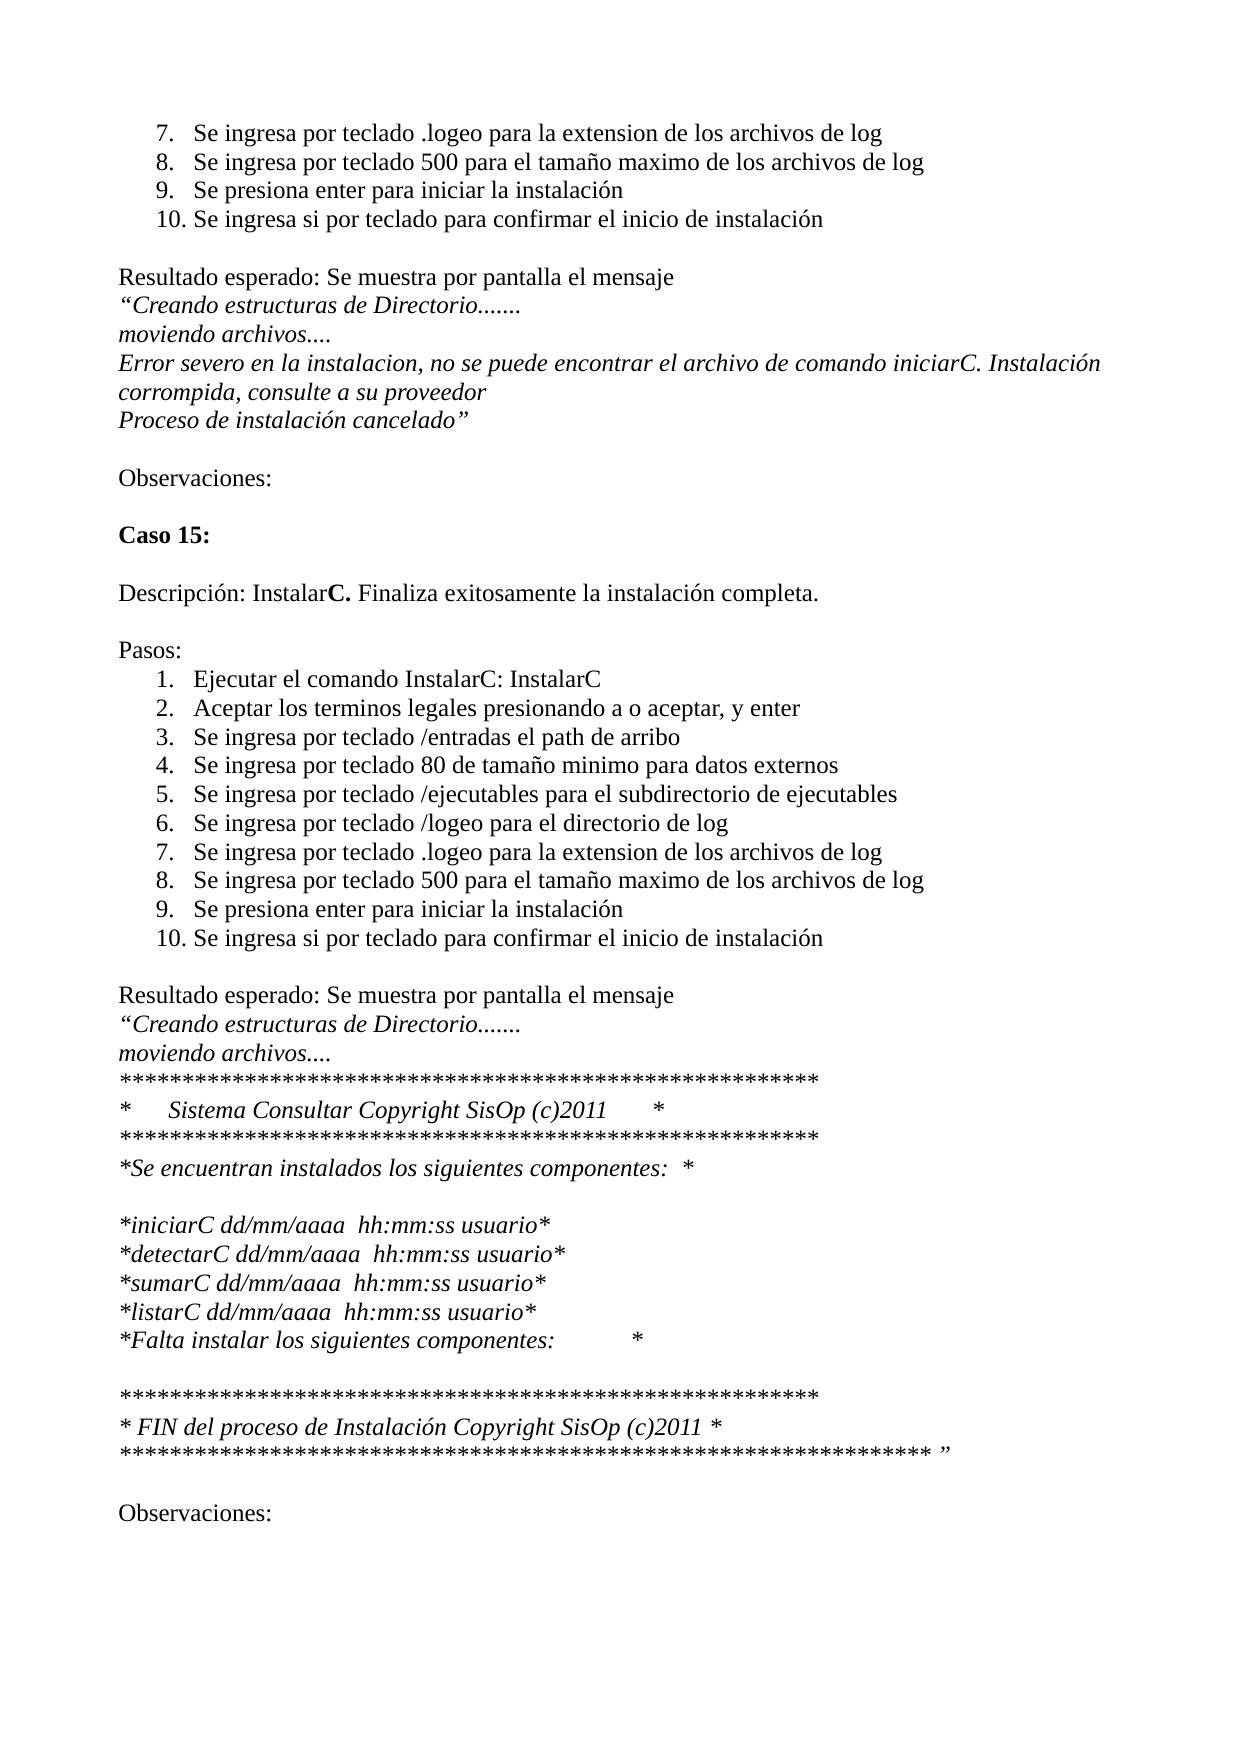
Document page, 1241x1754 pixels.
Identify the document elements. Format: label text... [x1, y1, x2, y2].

text * FIN del proceso de Instalación Copyright SisOp (c)2011 * [118, 1412, 1122, 1441]
text “Creando estructuras de Directorio....... [118, 291, 1122, 319]
text Proceso de instalación cancelado” [118, 406, 1122, 434]
text * Sistema Consultar Copyright SisOp (c)2011 * [118, 1096, 1122, 1124]
list Se ingresa por teclado 80 de tamaño minimo para datos externos [156, 751, 1122, 779]
text Resultado esperado: Se muestra por pantalla el mensaje [118, 262, 1122, 291]
text Observaciones: [118, 1498, 1122, 1527]
list Se presiona enter para iniciar la instalación [156, 894, 1122, 923]
list Aceptar los terminos legales presionando a o aceptar, y enter [156, 693, 1122, 722]
list Se ingresa por teclado .logeo para la extension de los archivos de log [156, 118, 1122, 147]
text Observaciones: [118, 463, 1122, 492]
text Resultado esperado: Se muestra por pantalla el mensaje [118, 981, 1122, 1009]
text Error severo en la instalacion, no se puede encontrar el archivo de comando iniciarC. Instalación corrompida, consulte a su proveedor [118, 348, 1122, 406]
text *iniciarC dd/mm/aaaa hh:mm:ss usuario* [118, 1211, 1122, 1239]
list Se ingresa si por teclado para confirmar el inicio de instalación [156, 923, 1122, 952]
text ******************************************************** [118, 1124, 1122, 1153]
text ***************************************************************** ” [118, 1441, 1122, 1469]
list Se presiona enter para iniciar la instalación [156, 176, 1122, 204]
text Pasos: [118, 636, 1122, 664]
list Ejecutar el comando InstalarC: InstalarC [156, 664, 1122, 693]
text *Falta instalar los siguientes componentes: * [118, 1326, 1122, 1354]
text ******************************************************** [118, 1383, 1122, 1412]
text Descripción: InstalarC. Finaliza exitosamente la instalación completa. [118, 578, 1122, 607]
text *listarC dd/mm/aaaa hh:mm:ss usuario* [118, 1297, 1122, 1326]
list Se ingresa si por teclado para confirmar el inicio de instalación [156, 204, 1122, 233]
list Se ingresa por teclado /logeo para el directorio de log [156, 808, 1122, 837]
text Caso 15: [118, 521, 1122, 549]
list Se ingresa por teclado 500 para el tamaño maximo de los archivos de log [156, 147, 1122, 176]
list Se ingresa por teclado 500 para el tamaño maximo de los archivos de log [156, 866, 1122, 894]
text “Creando estructuras de Directorio....... [118, 1009, 1122, 1038]
text ******************************************************** [118, 1067, 1122, 1096]
list Se ingresa por teclado /entradas el path de arribo [156, 722, 1122, 751]
text *detectarC dd/mm/aaaa hh:mm:ss usuario* [118, 1239, 1122, 1268]
text *Se encuentran instalados los siguientes componentes: * [118, 1153, 1122, 1182]
list Se ingresa por teclado .logeo para la extension de los archivos de log [156, 837, 1122, 866]
text moviendo archivos.... [118, 1038, 1122, 1067]
text *sumarC dd/mm/aaaa hh:mm:ss usuario* [118, 1268, 1122, 1297]
text moviendo archivos.... [118, 319, 1122, 348]
list Se ingresa por teclado /ejecutables para el subdirectorio de ejecutables [156, 779, 1122, 808]
